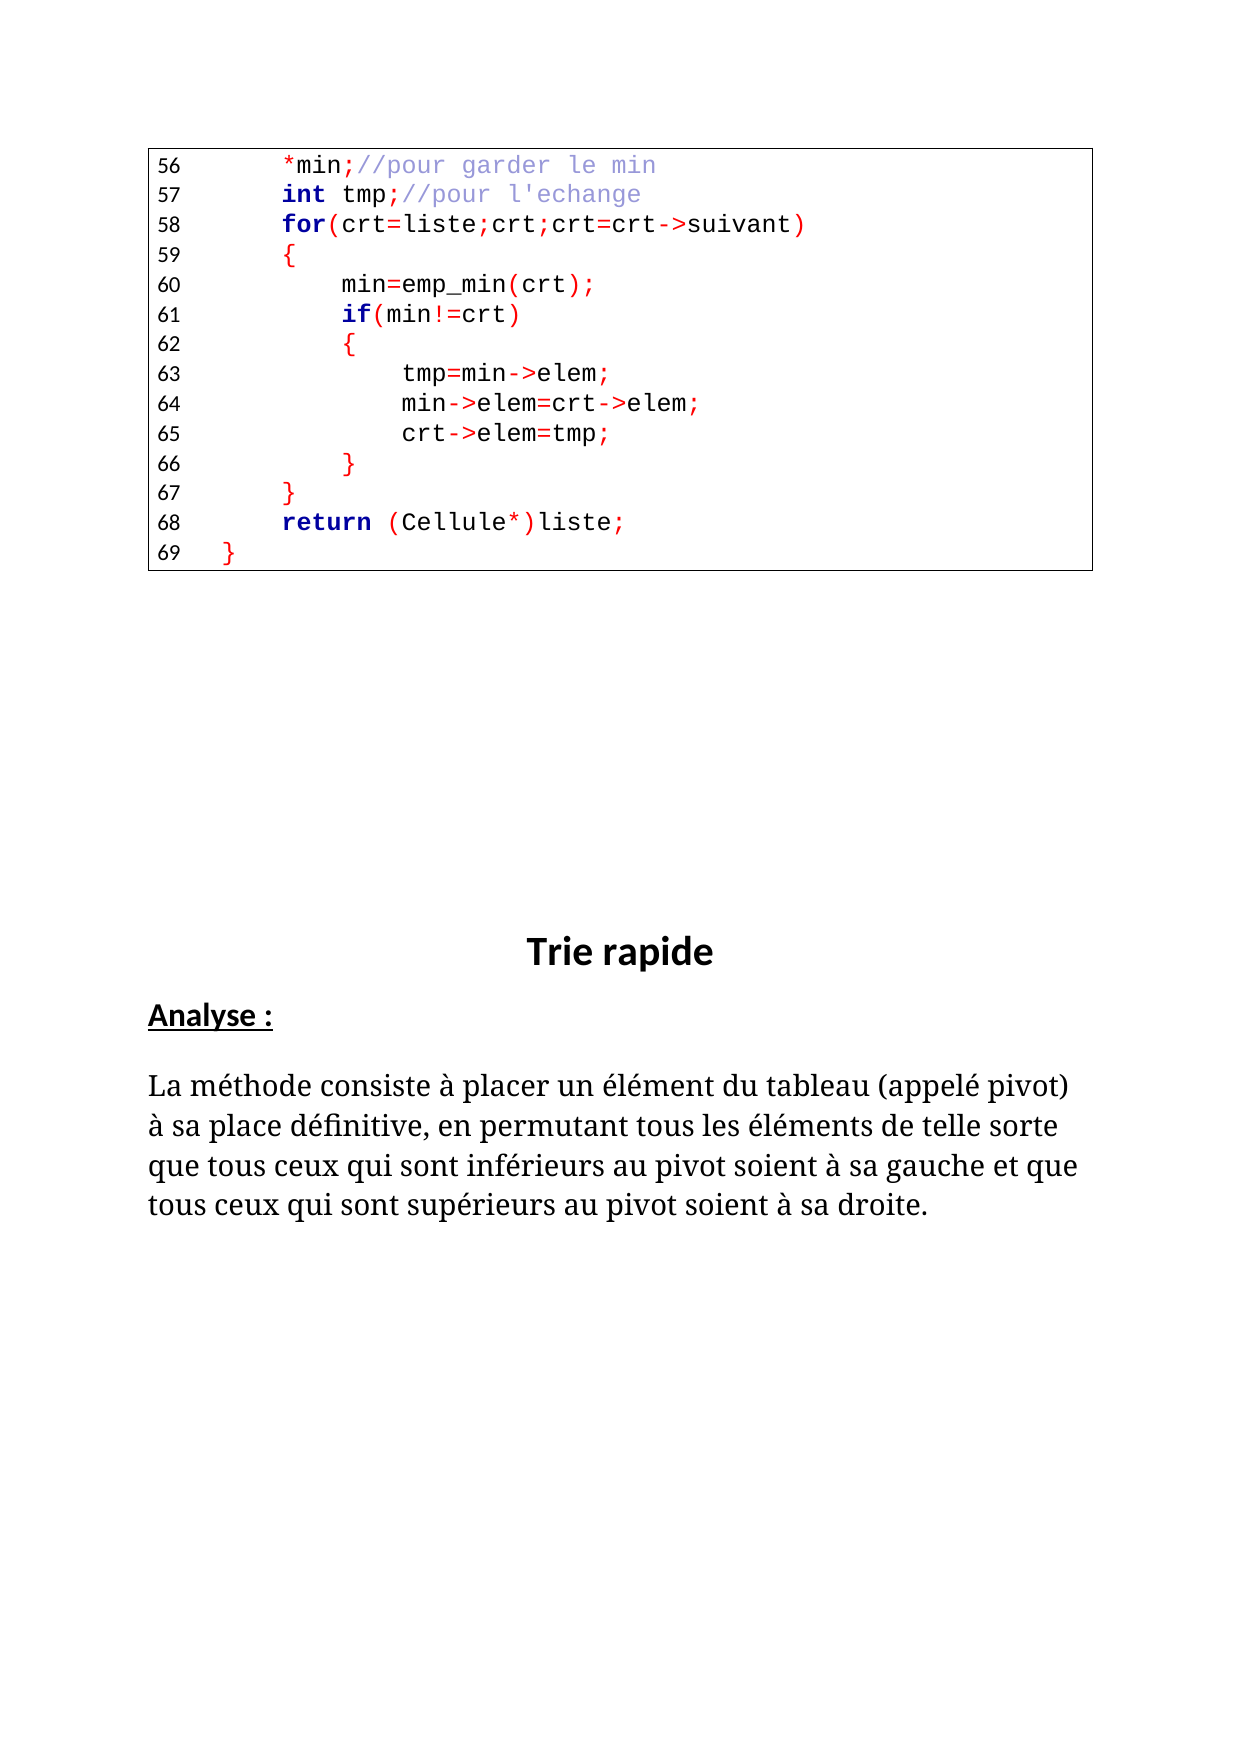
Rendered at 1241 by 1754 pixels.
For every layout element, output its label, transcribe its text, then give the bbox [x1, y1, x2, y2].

list if(min!=crt) [149, 297, 1092, 326]
list *min;//pour garder le min [149, 149, 1092, 177]
text La méthode consiste à placer un élément du tableau (appelé pivot) à sa place définitive, en permutant tous les éléments de telle sorte que tous ceux qui sont inférieurs au pivot soient à sa gauche et que tous ceux qui sont supérieurs au pivot soient à sa droite. [148, 1066, 1093, 1224]
list } [149, 446, 1092, 475]
list { [149, 326, 1092, 356]
list tmp=min->elem; [149, 356, 1092, 386]
list min=emp_min(crt); [149, 267, 1092, 297]
list min->elem=crt->elem; [149, 386, 1092, 416]
text Trie rapide [148, 925, 1093, 976]
list crt->elem=tmp; [149, 416, 1092, 446]
list } [149, 475, 1092, 505]
list int tmp;//pour l'echange [149, 177, 1092, 207]
list { [149, 237, 1092, 267]
text Analyse : [148, 994, 1093, 1035]
list for(crt=liste;crt;crt=crt->suivant) [149, 207, 1092, 237]
list return (Cellule*)liste; [149, 505, 1092, 535]
list } [149, 535, 1092, 570]
